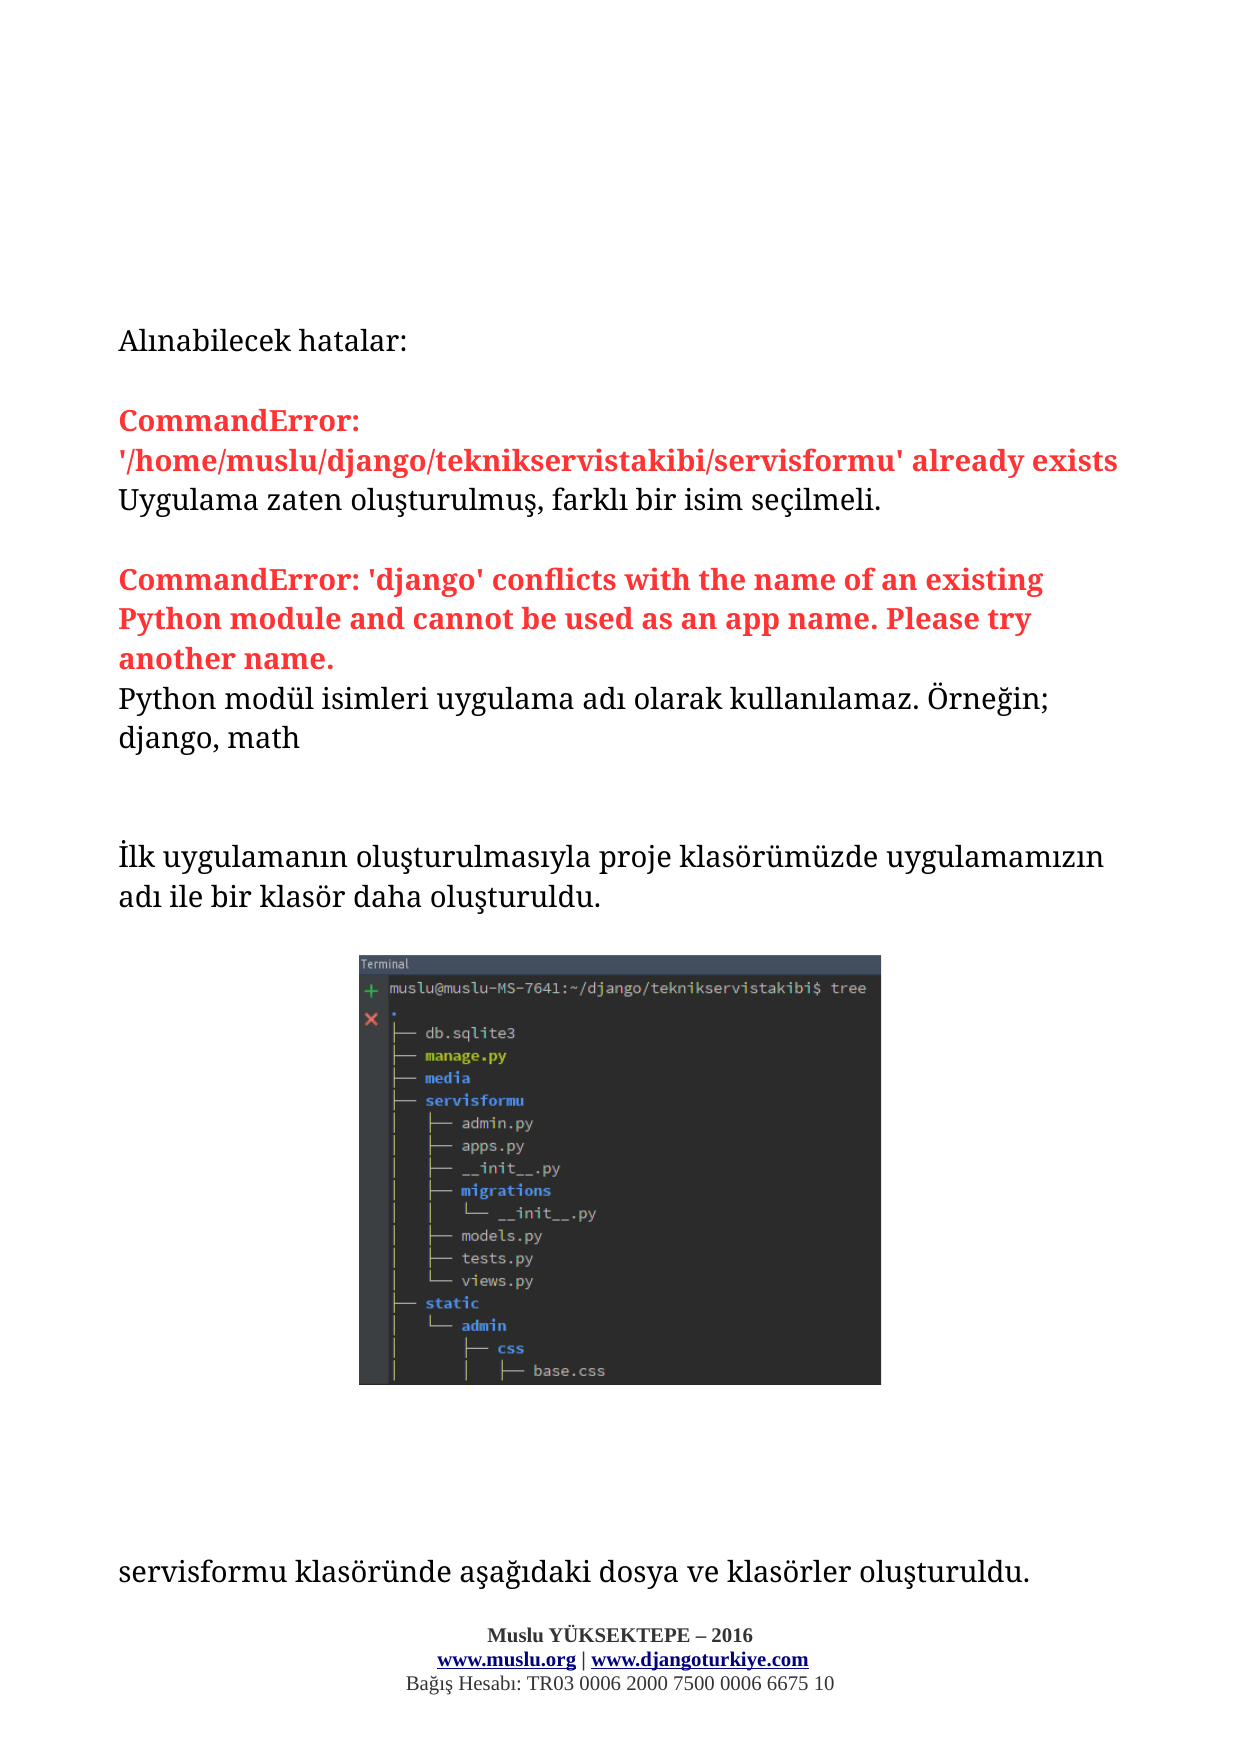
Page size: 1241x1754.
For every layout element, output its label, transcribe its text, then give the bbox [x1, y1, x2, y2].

picture [359, 955, 882, 1385]
text CommandError: 'django' conflicts with the name of an existing Python module and cannot be used as an app name. Please try another name. [118, 559, 1122, 678]
text Alınabilecek hatalar: [118, 321, 1122, 360]
text Python modül isimleri uygulama adı olarak kullanılamaz. Örneğin; django, math [118, 678, 1122, 757]
text servisformu klasöründe aşağıdaki dosya ve klasörler oluşturuldu. [118, 1551, 1122, 1591]
text İlk uygulamanın oluşturulmasıyla proje klasörümüzde uygulamamızın adı ile bir klasör daha oluşturuldu. [118, 837, 1122, 916]
text Uygulama zaten oluşturulmuş, farklı bir isim seçilmeli. [118, 479, 1122, 519]
text CommandError: '/home/muslu/django/teknikservistakibi/servisformu' already exists [118, 400, 1122, 479]
